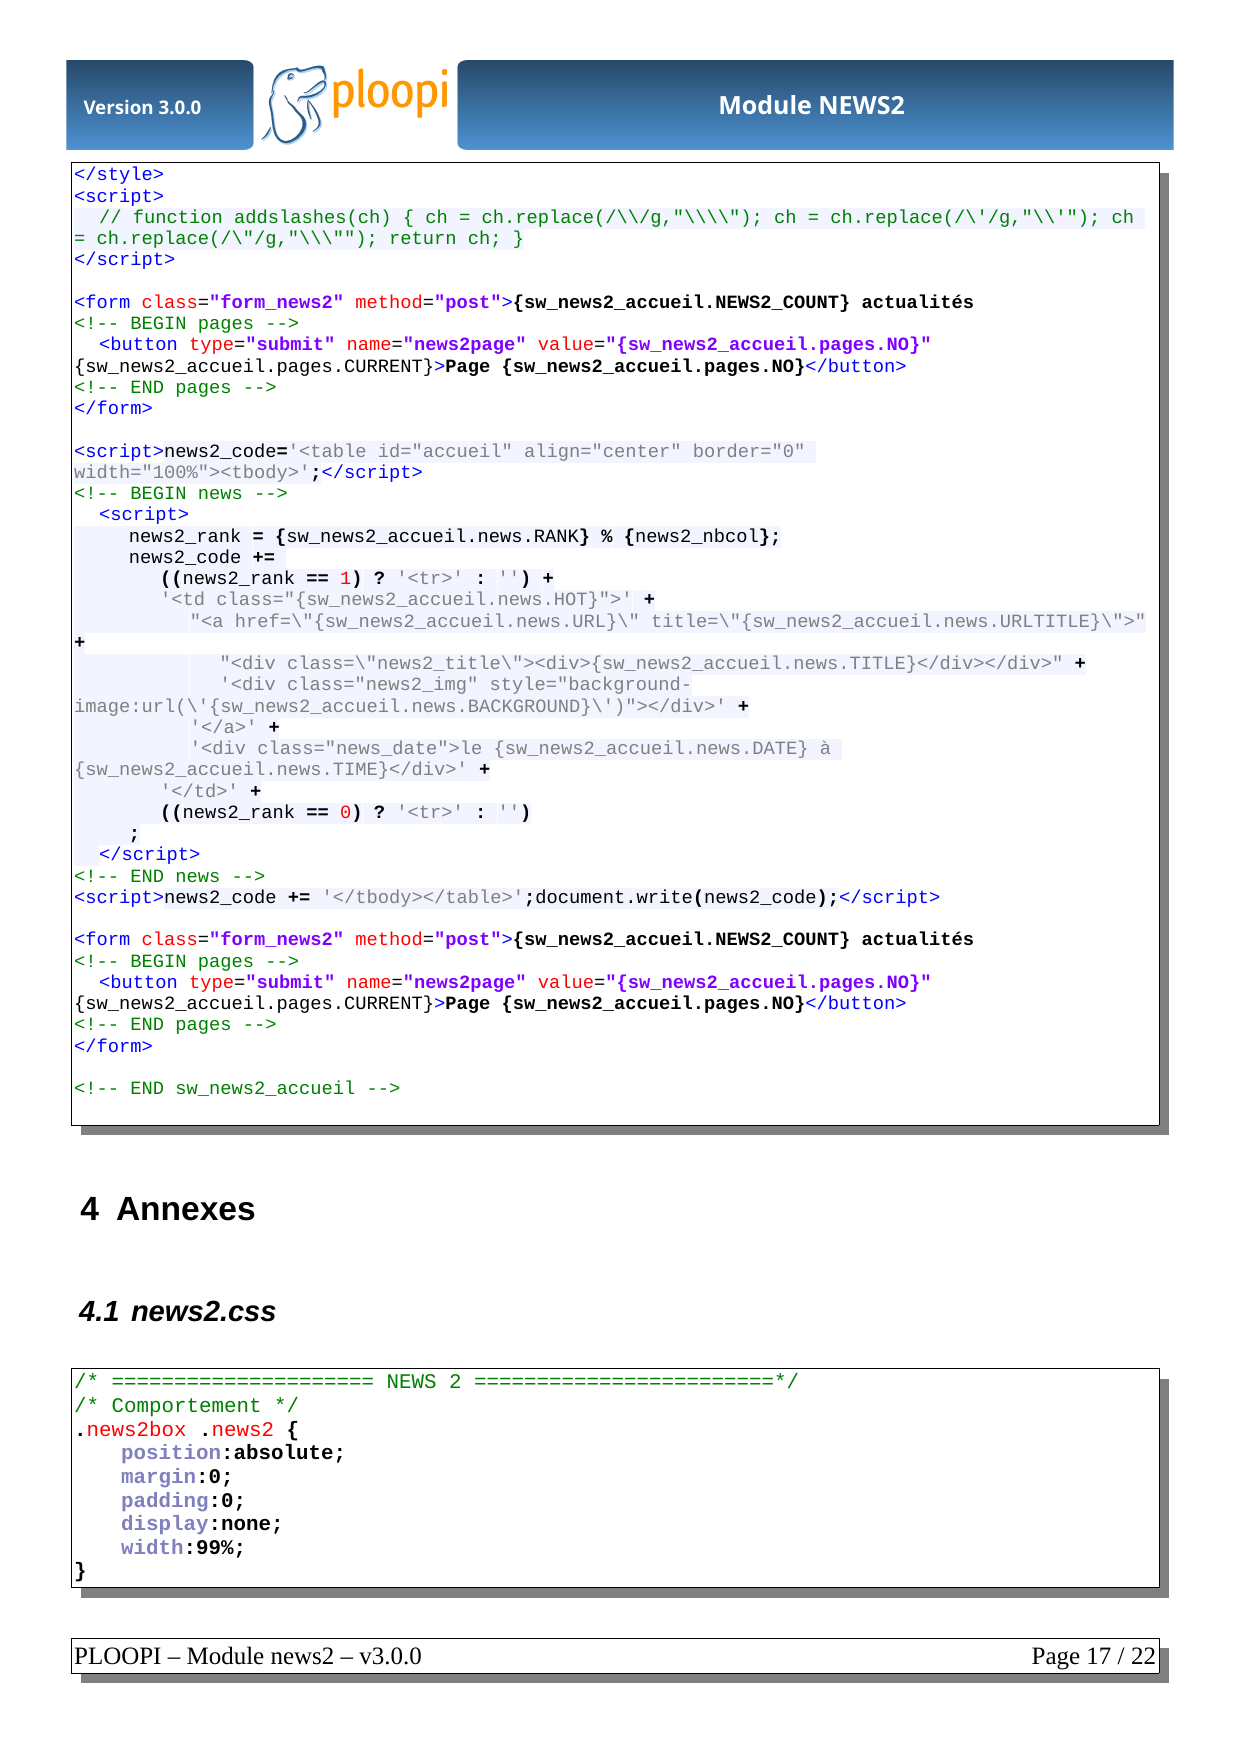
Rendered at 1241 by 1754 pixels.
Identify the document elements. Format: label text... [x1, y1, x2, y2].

text ; [72, 821, 1159, 842]
text /* Comportement */ [72, 1392, 1159, 1416]
text .news2box .news2 { [72, 1416, 1159, 1439]
text </form> [72, 396, 1159, 420]
picture [66, 59, 1174, 153]
text news2_code += [72, 545, 1159, 566]
text // function addslashes(ch) { ch = ch.replace(/\\/g,"\\\\"); ch = ch.replace(/\'/g,"\\'"); ch = ch.replace(/\"/g,"\\\""); return ch; } [72, 205, 1159, 247]
text margin:0; [72, 1463, 1159, 1487]
text "<a href=\"{sw_news2_accueil.news.URL}\" title=\"{sw_news2_accueil.news.URLTITLE}\">" + [72, 608, 1159, 651]
text <form class="form_news2" method="post">{sw_news2_accueil.NEWS2_COUNT} actualités [72, 290, 1159, 311]
text '<div class="news_date">le {sw_news2_accueil.news.DATE} à {sw_news2_accueil.news.TIME}</div>' + [72, 736, 1159, 778]
text <!-- BEGIN pages --> [72, 311, 1159, 332]
text '<td class="{sw_news2_accueil.news.HOT}">' + [72, 587, 1159, 608]
text <!-- BEGIN pages --> [72, 948, 1159, 970]
text <!-- END news --> [72, 863, 1159, 885]
subtitle Annexes [71, 1189, 1169, 1227]
text '</td>' + [72, 778, 1159, 800]
text position:absolute; [72, 1439, 1159, 1463]
text <!-- BEGIN news --> [72, 481, 1159, 502]
text <script>news2_code += '</tbody></table>';document.write(news2_code);</script> [72, 885, 1159, 909]
text display:none; [72, 1510, 1159, 1534]
text <!-- END sw_news2_accueil --> [72, 1076, 1159, 1100]
text <button type="submit" name="news2page" value="{sw_news2_accueil.pages.NO}" {sw_news2_accueil.pages.CURRENT}>Page {sw_news2_accueil.pages.NO}</button> [72, 332, 1159, 375]
text '</a>' + [72, 715, 1159, 736]
text padding:0; [72, 1487, 1159, 1510]
text <!-- END pages --> [72, 1012, 1159, 1033]
text <form class="form_news2" method="post">{sw_news2_accueil.NEWS2_COUNT} actualités [72, 927, 1159, 948]
text </form> [72, 1033, 1159, 1058]
text <!-- END pages --> [72, 375, 1159, 396]
text </style> [72, 163, 1159, 183]
text "<div class=\"news2_title\"><div>{sw_news2_accueil.news.TITLE}</div></div>" + [72, 651, 1159, 672]
text </script> [72, 247, 1159, 271]
text '<div class="news2_img" style="background-image:url(\'{sw_news2_accueil.news.BACKGROUND}\')"></div>' + [72, 672, 1159, 715]
text <button type="submit" name="news2page" value="{sw_news2_accueil.pages.NO}" {sw_news2_accueil.pages.CURRENT}>Page {sw_news2_accueil.pages.NO}</button> [72, 970, 1159, 1012]
subtitle news2.css [71, 1293, 1169, 1327]
text <script>news2_code='<table id="accueil" align="center" border="0" width="100%"><tbody>';</script> [72, 438, 1159, 481]
text ((news2_rank == 1) ? '<tr>' : '') + [72, 566, 1159, 587]
text </script> [72, 842, 1159, 863]
text width:99%; [72, 1534, 1159, 1557]
text news2_rank = {sw_news2_accueil.news.RANK} % {news2_nbcol}; [72, 523, 1159, 545]
text <script> [72, 502, 1159, 523]
text } [72, 1557, 1159, 1587]
text /* ===================== NEWS 2 ========================*/ [72, 1369, 1159, 1392]
text <script> [72, 183, 1159, 205]
text ((news2_rank == 0) ? '<tr>' : '') [72, 800, 1159, 821]
